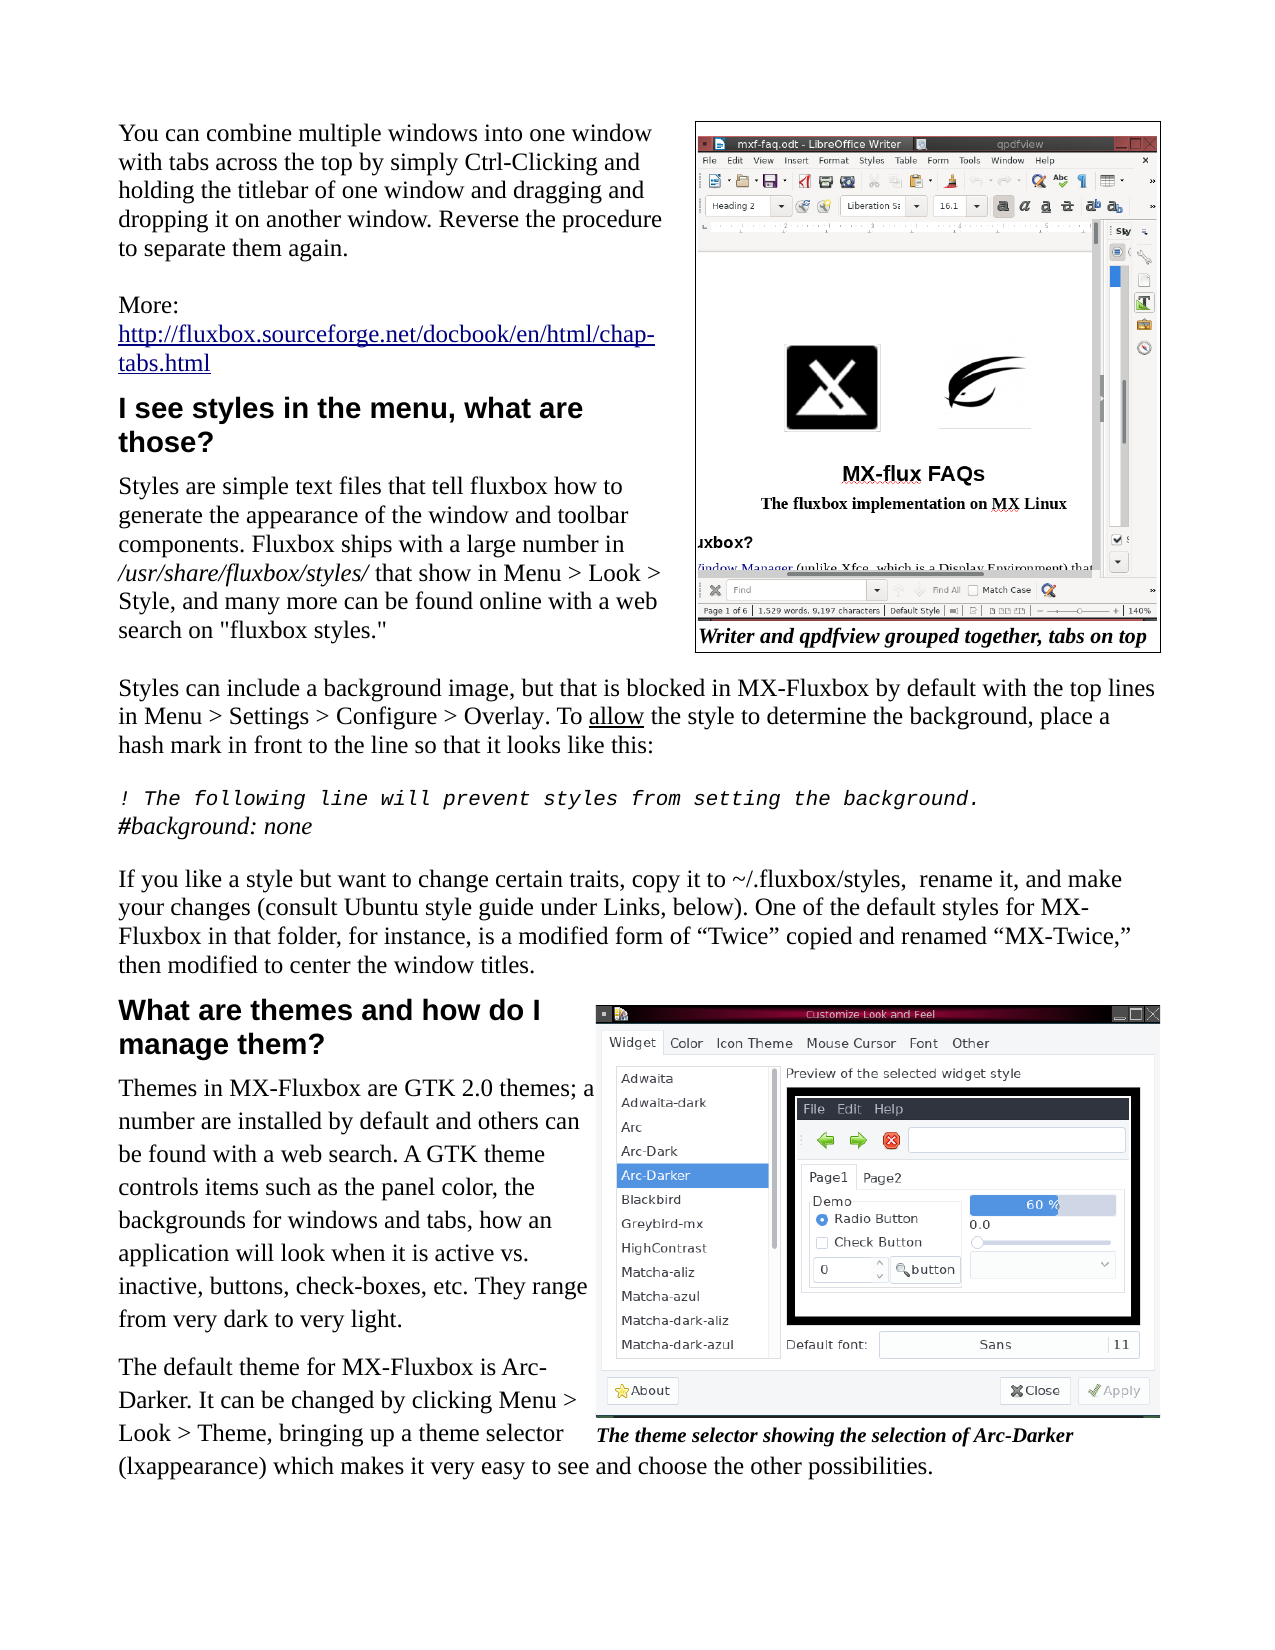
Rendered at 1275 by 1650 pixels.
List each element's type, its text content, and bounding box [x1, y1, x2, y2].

text More: http://fluxbox.sourceforge.net/docbook/en/html/chap-tabs.html [118, 291, 695, 377]
text The default theme for MX-Fluxbox is Arc-Darker. It can be changed by clicking Menu > Look > Theme, bringing up a theme selector (lxappearance) which makes it very easy to see and choose the other possibilities. [118, 1352, 1157, 1480]
subtitle What are themes and how do I manage them? [118, 993, 1160, 1061]
picture [697, 136, 1157, 621]
text You can combine multiple windows into one window with tabs across the top by simply Ctrl-Clicking and holding the titlebar of one window and dragging and dropping it on another window. Reverse the procedure to separate them again. [118, 118, 1157, 262]
text ! The following line will prevent styles from setting the background. [118, 788, 1157, 811]
subtitle I see styles in the menu, what are those? [118, 391, 695, 459]
text If you like a style but want to change certain traits, copy it to ~/.fluxbox/styles, rename it, and make your changes (consult Ubuntu style guide under Links, below). One of the default styles for MX-Fluxbox in that folder, for instance, is a modified form of “Twice” copied and renamed “MX-Twice,” then modified to center the window titles. [118, 864, 1157, 979]
text Styles can include a background image, but that is blocked in MX-Fluxbox by default with the top lines in Menu > Settings > Configure > Overlay. To allow the style to determine the background, place a hash mark in front to the line so that it looks like this: [118, 673, 1157, 759]
text The theme selector showing the selection of Arc-Darker [596, 1418, 1160, 1447]
text Styles are simple text files that tell fluxbox how to generate the appearance of the window and toolbar components. Fluxbox ships with a large number in /usr/share/fluxbox/styles/ that show in Menu > Look > Style, and many more can be found online with a web search on "fluxbox styles." [118, 471, 695, 644]
text [696, 122, 1160, 652]
text LOLOLOWriter and qpdfview grouped together, tabs on top [698, 621, 1157, 649]
text #background: none [118, 811, 1157, 840]
text Themes in MX-Fluxbox are GTK 2.0 themes; a number are installed by default and others can be found with a web search. A GTK theme controls items such as the panel color, the backgrounds for windows and tabs, how an application will look when it is active vs. inactive, buttons, check-boxes, etc. They range from very dark to very light. [118, 1073, 595, 1333]
picture [595, 1005, 1160, 1418]
